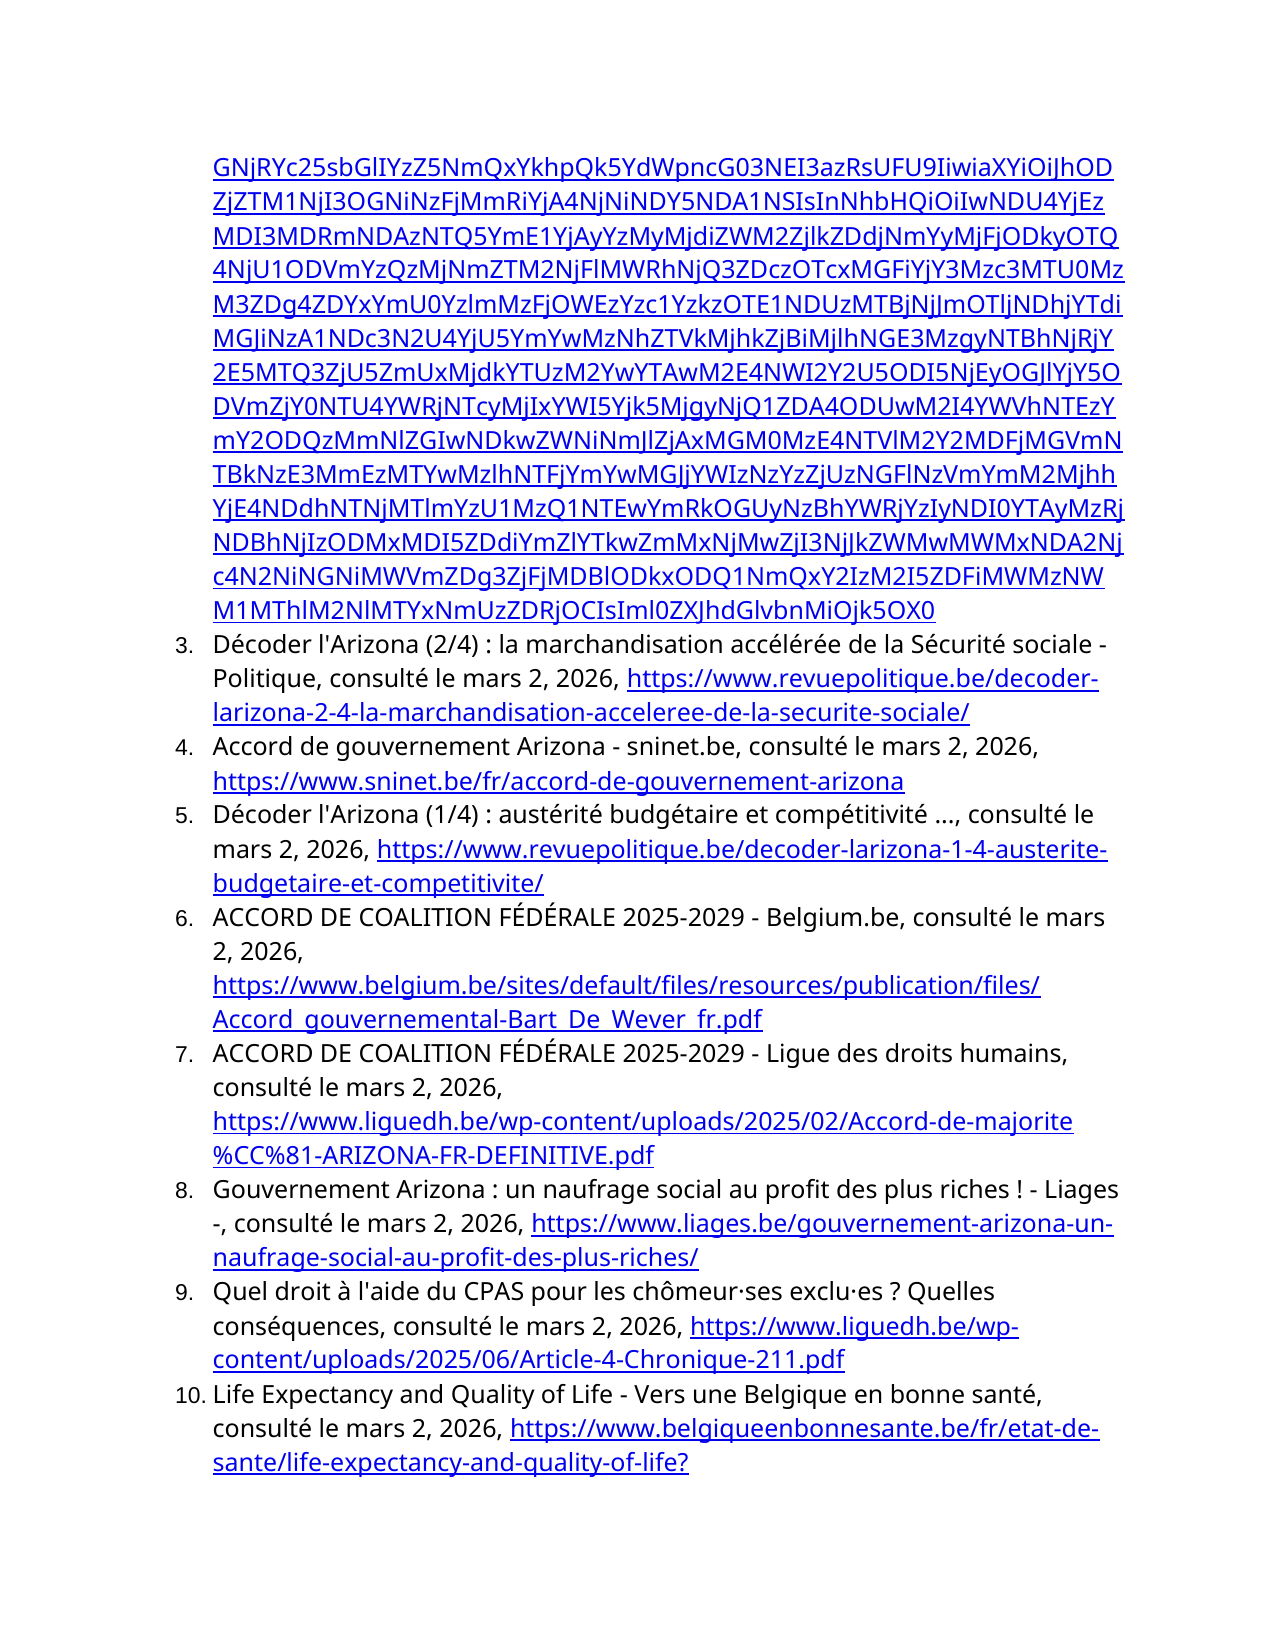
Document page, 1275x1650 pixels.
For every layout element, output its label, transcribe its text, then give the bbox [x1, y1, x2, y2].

list ACCORD DE COALITION FÉDÉRALE 2025-2029 - Belgium.be, consulté le mars 2, 2026, https://www.belgium.be/sites/default/files/resources/publication/files/Accord_gouvernemental-Bart_De_Wever_fr.pdf [175, 899, 1125, 1036]
list Gouvernement Arizona : un naufrage social au profit des plus riches ! - Liages -, consulté le mars 2, 2026, https://www.liages.be/gouvernement-arizona-un-naufrage-social-au-profit-des-plus-riches/ [175, 1172, 1125, 1274]
list Quel droit à l'aide du CPAS pour les chômeur·ses exclu·es ? Quelles conséquences, consulté le mars 2, 2026, https://www.liguedh.be/wp-content/uploads/2025/06/Article-4-Chronique-211.pdf [175, 1274, 1125, 1376]
list ACCORD DE COALITION FÉDÉRALE 2025-2029 - Ligue des droits humains, consulté le mars 2, 2026, https://www.liguedh.be/wp-content/uploads/2025/02/Accord-de-majorite%CC%81-ARIZONA-FR-DEFINITIVE.pdf [175, 1036, 1125, 1172]
list Life Expectancy and Quality of Life - Vers une Belgique en bonne santé, consulté le mars 2, 2026, https://www.belgiqueenbonnesante.be/fr/etat-de-sante/life-expectancy-and-quality-of-life? [175, 1376, 1125, 1478]
list GNjRYc25sbGlIYzZ5NmQxYkhpQk5YdWpncG03NEI3azRsUFU9IiwiaXYiOiJhODZjZTM1NjI3OGNiNzFjMmRiYjA4NjNiNDY5NDA1NSIsInNhbHQiOiIwNDU4YjEzMDI3MDRmNDAzNTQ5YmE1YjAyYzMyMjdiZWM2ZjlkZDdjNmYyMjFjODkyOTQ4NjU1ODVmYzQzMjNmZTM2NjFlMWRhNjQ3ZDczOTcxMGFiYjY3Mzc3MTU0MzM3ZDg4ZDYxYmU0YzlmMzFjOWEzYzc1YzkzOTE1NDUzMTBjNjJmOTljNDhjYTdiMGJiNzA1NDc3N2U4YjU5YmYwMzNhZTVkMjhkZjBiMjlhNGE3MzgyNTBhNjRjY2E5MTQ3ZjU5ZmUxMjdkYTUzM2YwYTAwM2E4NWI2Y2U5ODI5NjEyOGJlYjY5ODVmZjY0NTU4YWRjNTcyMjIxYWI5Yjk5MjgyNjQ1ZDA4ODUwM2I4YWVhNTEzYmY2ODQzMmNlZGIwNDkwZWNiNmJlZjAxMGM0MzE4NTVlM2Y2MDFjMGVmNTBkNzE3MmEzMTYwMzlhNTFjYmYwMGJjYWIzNzYzZjUzNGFlNzVmYmM2MjhhYjE4NDdhNTNjMTlmYzU1MzQ1NTEwYmRkOGUyNzBhYWRjYzIyNDI0YTAyMzRjNDBhNjIzODMxMDI5ZDdiYmZlYTkwZmMxNjMwZjI3NjJkZWMwMWMxNDA2Njc4N2NiNGNiMWVmZDg3ZjFjMDBlODkxODQ1NmQxY2IzM2I5ZDFiMWMzNWM1MThlM2NlMTYxNmUzZDRjOCIsIml0ZXJhdGlvbnMiOjk5OX0 [175, 150, 1125, 627]
list Décoder l'Arizona (2/4) : la marchandisation accélérée de la Sécurité sociale - Politique, consulté le mars 2, 2026, https://www.revuepolitique.be/decoder-larizona-2-4-la-marchandisation-acceleree-de-la-securite-sociale/ [175, 627, 1125, 729]
list Accord de gouvernement Arizona - sninet.be, consulté le mars 2, 2026, https://www.sninet.be/fr/accord-de-gouvernement-arizona [175, 729, 1125, 797]
list Décoder l'Arizona (1/4) : austérité budgétaire et compétitivité ..., consulté le mars 2, 2026, https://www.revuepolitique.be/decoder-larizona-1-4-austerite-budgetaire-et-competitivite/ [175, 797, 1125, 899]
